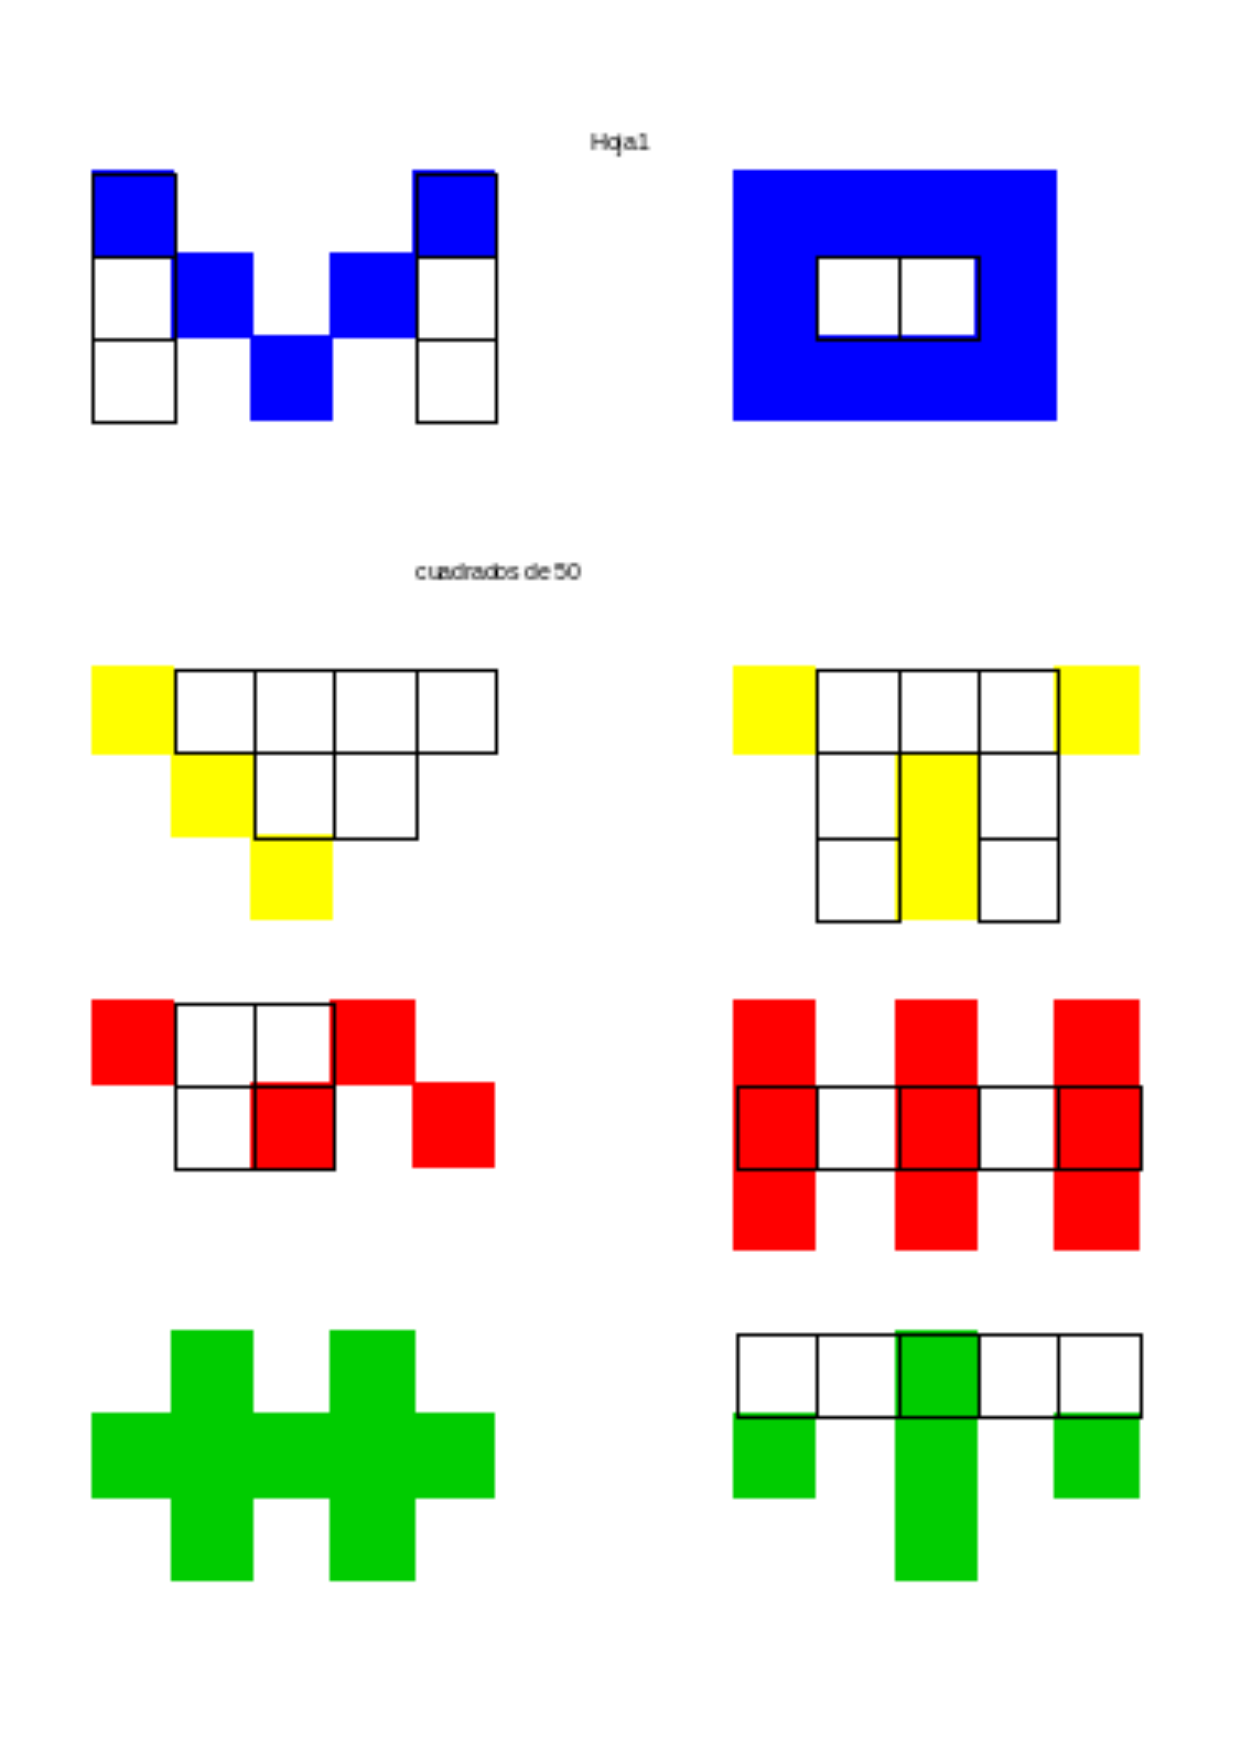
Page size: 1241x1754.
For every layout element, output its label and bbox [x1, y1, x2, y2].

picture [43, 118, 1197, 1622]
